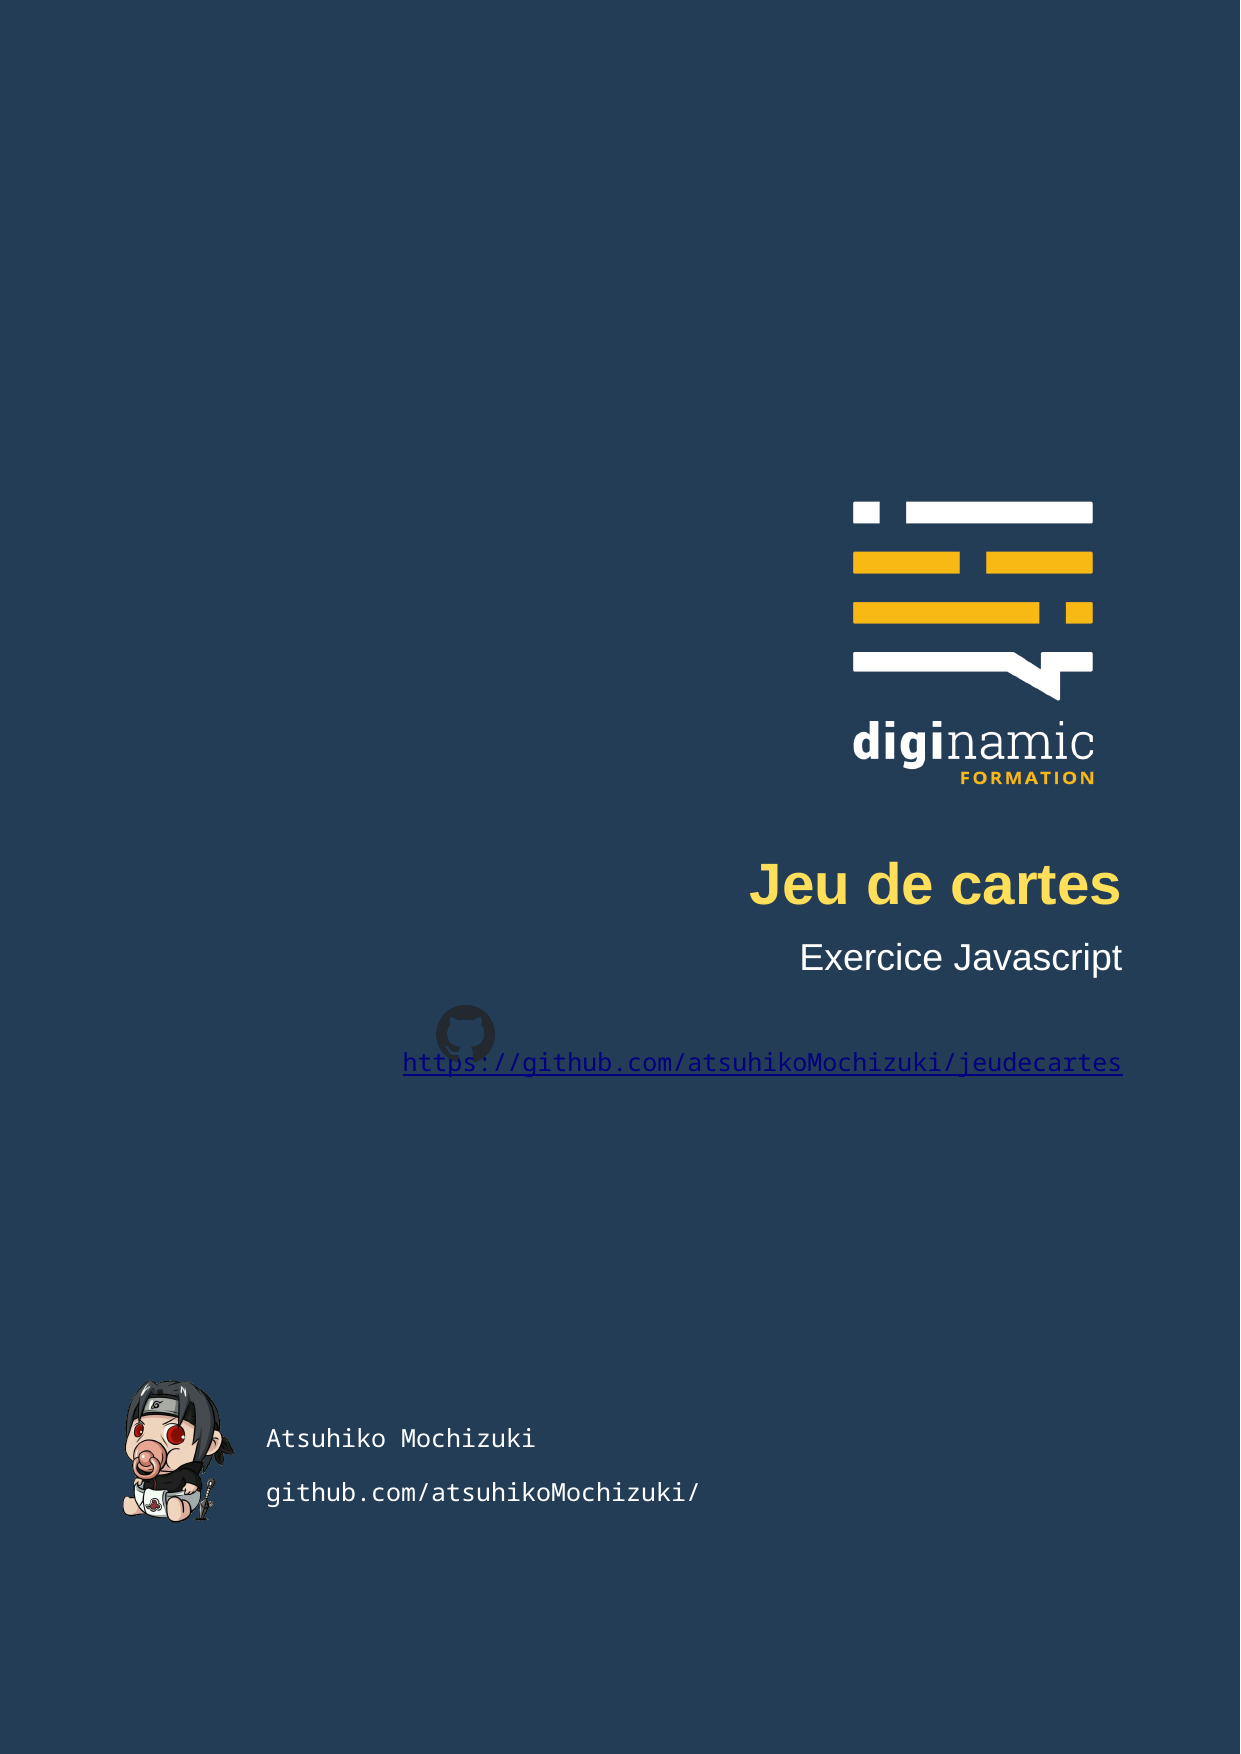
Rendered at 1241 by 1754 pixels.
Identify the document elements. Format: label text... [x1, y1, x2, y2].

picture [841, 492, 1108, 794]
picture [435, 1003, 496, 1064]
text github.com/atsuhikoMochizuki/ [235, 1475, 1122, 1509]
subtitle Exercice Javascript [118, 936, 1122, 979]
picture [122, 1379, 235, 1523]
title Jeu de cartes [118, 850, 1122, 917]
text Atsuhiko Mochizuki [235, 1421, 1122, 1455]
text https://github.com/atsuhikoMochizuki/jeudecartes [118, 1045, 1122, 1079]
